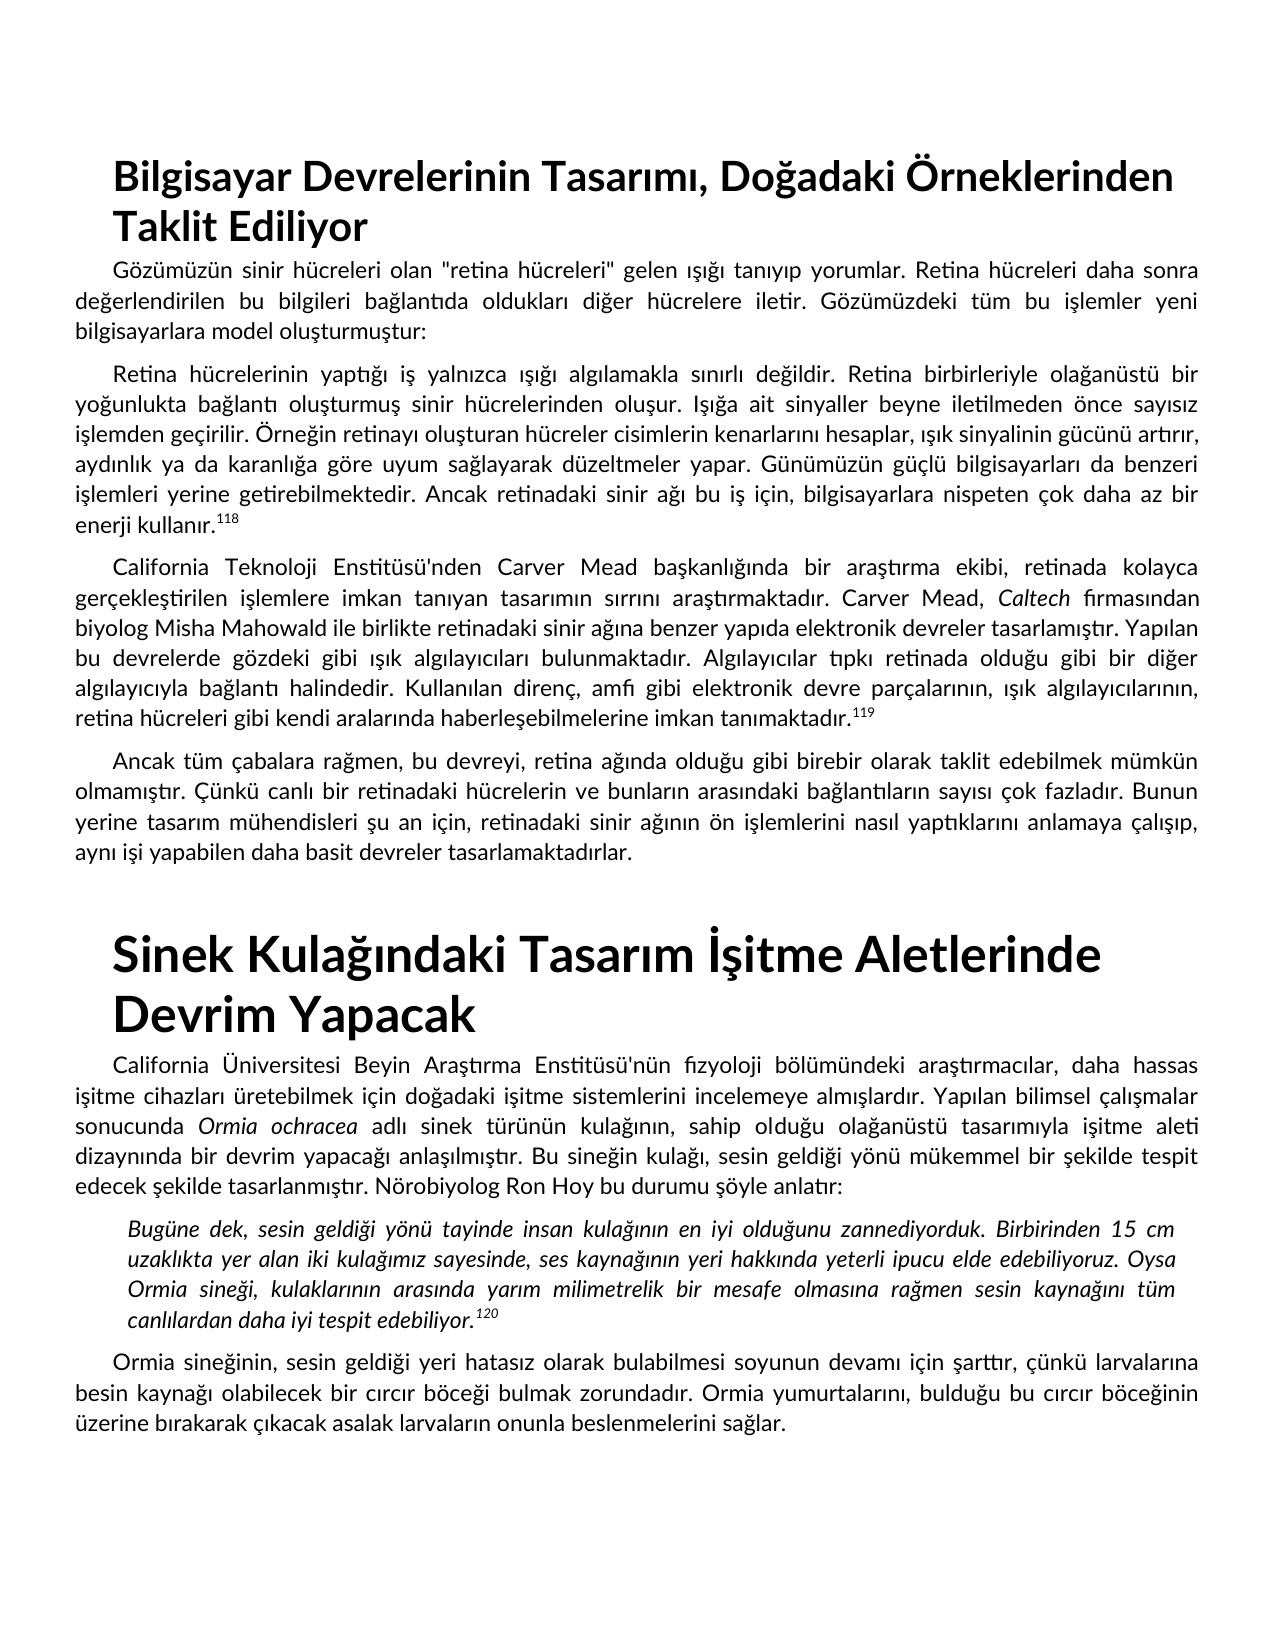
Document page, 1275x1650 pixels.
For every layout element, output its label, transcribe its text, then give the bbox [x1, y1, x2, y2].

text Ormia sineğinin, sesin geldiği yeri hatasız olarak bulabilmesi soyunun devamı için şarttır, çünkü larvalarına besin kaynağı olabilecek bir cırcır böceği bulmak zorundadır. Ormia yumurtalarını, bulduğu bu cırcır böceğinin üzerine bırakarak çıkacak asalak larvaların onunla beslenmelerini sağlar. [75, 1348, 1200, 1436]
text Retina hücrelerinin yaptığı iş yalnızca ışığı algılamakla sınırlı değildir. Retina birbirleriyle olağanüstü bir yoğunlukta bağlantı oluşturmuş sinir hücrelerinden oluşur. Işığa ait sinyaller beyne iletilmeden önce sayısız işlemden geçirilir. Örneğin retinayı oluşturan hücreler cisimlerin kenarlarını hesaplar, ışık sinyalinin gücünü artırır, aydınlık ya da karanlığa göre uyum sağlayarak düzeltmeler yapar. Günümüzün güçlü bilgisayarları da benzeri işlemleri yerine getirebilmektedir. Ancak retinadaki sinir ağı bu iş için, bilgisayarlara nispeten çok daha az bir enerji kullanır.118 [75, 359, 1200, 538]
text Bugüne dek, sesin geldiği yönü tayinde insan kulağının en iyi olduğunu zannediyorduk. Birbirinden 15 cm uzaklıkta yer alan iki kulağımız sayesinde, ses kaynağının yeri hakkında yeterli ipucu elde edebiliyoruz. Oysa Ormia sineği, kulaklarının arasında yarım milimetrelik bir mesafe olmasına rağmen sesin kaynağını tüm canlılardan daha iyi tespit edebiliyor.120 [127, 1215, 1177, 1333]
text California Teknoloji Enstitüsü'nden Carver Mead başkanlığında bir araştırma ekibi, retinada kolayca gerçekleştirilen işlemlere imkan tanıyan tasarımın sırrını araştırmaktadır. Carver Mead, Caltech firmasından biyolog Misha Mahowald ile birlikte retinadaki sinir ağına benzer yapıda elektronik devreler tasarlamıştır. Yapılan bu devrelerde gözdeki gibi ışık algılayıcıları bulunmaktadır. Algılayıcılar tıpkı retinada olduğu gibi bir diğer algılayıcıyla bağlantı halindedir. Kullanılan direnç, amfi gibi elektronik devre parçalarının, ışık algılayıcılarının, retina hücreleri gibi kendi aralarında haberleşebilmelerine imkan tanımaktadır.119 [75, 553, 1200, 732]
text Gözümüzün sinir hücreleri olan "retina hücreleri" gelen ışığı tanıyıp yorumlar. Retina hücreleri daha sonra değerlendirilen bu bilgileri bağlantıda oldukları diğer hücrelere iletir. Gözümüzdeki tüm bu işlemler yeni bilgisayarlara model oluşturmuştur: [75, 256, 1200, 344]
subtitle Sinek Kulağındaki Tasarım İşitme Aletlerinde Devrim Yapacak [112, 923, 1200, 1043]
text California Üniversitesi Beyin Araştırma Enstitüsü'nün fizyoloji bölümündeki araştırmacılar, daha hassas işitme cihazları üretebilmek için doğadaki işitme sistemlerini incelemeye almışlardır. Yapılan bilimsel çalışmalar sonucunda Ormia ochracea adlı sinek türünün kulağının, sahip olduğu olağanüstü tasarımıyla işitme aleti dizaynında bir devrim yapacağı anlaşılmıştır. Bu sineğin kulağı, sesin geldiği yönü mükemmel bir şekilde tespit edecek şekilde tasarlanmıştır. Nörobiyolog Ron Hoy bu durumu şöyle anlatır: [75, 1051, 1200, 1199]
subtitle Bilgisayar Devrelerinin Tasarımı, Doğadaki Örneklerinden Taklit Ediliyor [112, 150, 1200, 250]
text Ancak tüm çabalara rağmen, bu devreyi, retina ağında olduğu gibi birebir olarak taklit edebilmek mümkün olmamıştır. Çünkü canlı bir retinadaki hücrelerin ve bunların arasındaki bağlantıların sayısı çok fazladır. Bunun yerine tasarım mühendisleri şu an için, retinadaki sinir ağının ön işlemlerini nasıl yaptıklarını anlamaya çalışıp, aynı işi yapabilen daha basit devreler tasarlamaktadırlar. [75, 747, 1200, 865]
